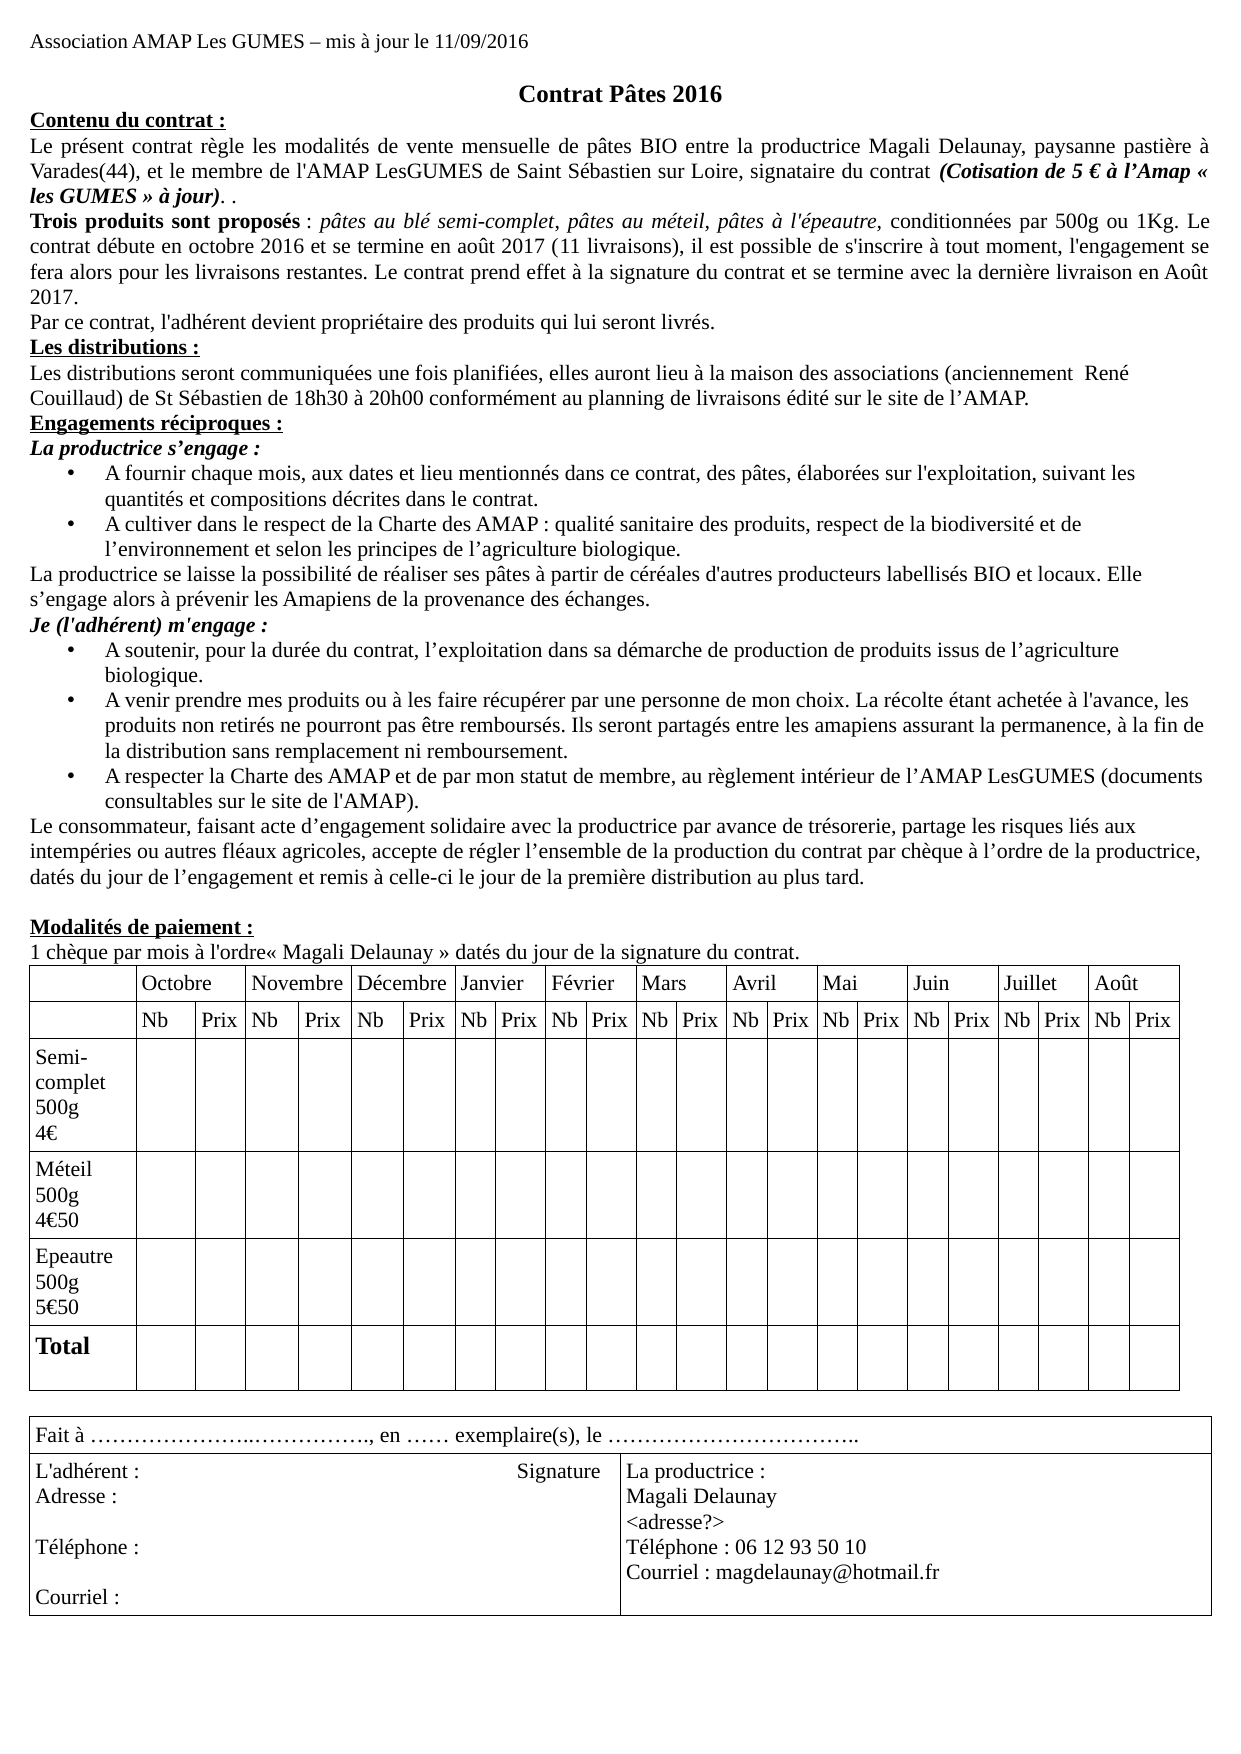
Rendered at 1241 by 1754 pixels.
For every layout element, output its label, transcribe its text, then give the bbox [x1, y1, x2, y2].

table_header Juillet [999, 966, 1088, 1001]
table_cell [30, 1002, 136, 1038]
table_cell [246, 1239, 298, 1325]
list A respecter la Charte des AMAP et de par mon statut de membre, au règlement intérieur de l’AMAP LesGUMES (documents consultables sur le site de l'AMAP). [67, 763, 1211, 813]
table_cell [858, 1152, 907, 1238]
table_cell [999, 1152, 1038, 1238]
text Les distributions : [29, 334, 1211, 359]
table_cell [456, 1239, 495, 1325]
text Par ce contrat, l'adhérent devient propriétaire des produits qui lui seront livrés. [29, 309, 1211, 334]
list A venir prendre mes produits ou à les faire récupérer par une personne de mon choix. La récolte étant achetée à l'avance, les produits non retirés ne pourront pas être remboursés. Ils seront partagés entre les amapiens assurant la permanence, à la fin de la distribution sans remplacement ni remboursement. [67, 687, 1211, 763]
table_header Avril [727, 966, 817, 1001]
table_cell [768, 1039, 817, 1151]
table_header Mai [818, 966, 907, 1001]
table_cell [299, 1239, 351, 1325]
table_cell [1039, 1239, 1088, 1325]
table_cell Nb [999, 1002, 1038, 1038]
table_cell [137, 1152, 195, 1238]
table_cell [404, 1152, 455, 1238]
table_cell [1039, 1039, 1088, 1151]
table_cell [1089, 1239, 1129, 1325]
table_cell [299, 1326, 351, 1390]
table_cell Prix [768, 1002, 817, 1038]
table_cell [858, 1039, 907, 1151]
table_cell [677, 1326, 726, 1390]
table_cell [999, 1239, 1038, 1325]
table_cell Prix [496, 1002, 545, 1038]
table_cell Prix [677, 1002, 726, 1038]
table_cell [587, 1326, 636, 1390]
table_cell [677, 1239, 726, 1325]
table_cell [818, 1326, 857, 1390]
text Le présent contrat règle les modalités de vente mensuelle de pâtes BIO entre la productrice Magali Delaunay, paysanne pastière à Varades(44), et le membre de l'AMAP LesGUMES de Saint Sébastien sur Loire, signataire du contrat (Cotisation de 5 € à l’Amap « les GUMES » à jour). . [29, 133, 1211, 208]
table_cell [404, 1326, 455, 1390]
table_cell Nb [637, 1002, 676, 1038]
table_cell [299, 1152, 351, 1238]
table_cell [137, 1239, 195, 1325]
table_cell [949, 1326, 998, 1390]
table_cell [352, 1152, 403, 1238]
table_cell [246, 1039, 298, 1151]
table_cell [637, 1239, 676, 1325]
table_cell [818, 1039, 857, 1151]
table_cell [908, 1152, 948, 1238]
table_cell [949, 1152, 998, 1238]
table_header Octobre [137, 966, 245, 1001]
table_cell [677, 1039, 726, 1151]
table_header Novembre [246, 966, 351, 1001]
table_cell [137, 1039, 195, 1151]
table_cell [137, 1326, 195, 1390]
table_cell [546, 1152, 586, 1238]
table_cell [949, 1039, 998, 1151]
table_cell [456, 1039, 495, 1151]
table_cell [768, 1152, 817, 1238]
table_cell Méteil 500g 4€50 [30, 1152, 136, 1238]
table_cell [818, 1239, 857, 1325]
table_cell [352, 1326, 403, 1390]
text 1 chèque par mois à l'ordre« Magali Delaunay » datés du jour de la signature du contrat. [29, 939, 1211, 964]
text Contenu du contrat : [29, 107, 1211, 133]
table_cell [1130, 1239, 1179, 1325]
table_cell [246, 1152, 298, 1238]
table_cell Prix [196, 1002, 245, 1038]
text Engagements réciproques : [29, 410, 1211, 435]
table_cell [999, 1326, 1038, 1390]
table_header Décembre [352, 966, 455, 1001]
table_cell Prix [1130, 1002, 1179, 1038]
text La productrice se laisse la possibilité de réaliser ses pâtes à partir de céréales d'autres producteurs labellisés BIO et locaux. Elle s’engage alors à prévenir les Amapiens de la provenance des échanges. [29, 561, 1211, 612]
table_cell Prix [404, 1002, 455, 1038]
table_cell [768, 1326, 817, 1390]
table_cell Prix [949, 1002, 998, 1038]
table_header Fait à …………………..……………., en …… exemplaire(s), le …………………………….. [30, 1417, 1211, 1452]
table_cell Nb [456, 1002, 495, 1038]
table_cell Nb [546, 1002, 586, 1038]
table_cell [727, 1039, 767, 1151]
table_header Mars [637, 966, 726, 1001]
table_cell [246, 1326, 298, 1390]
table_cell Prix [1039, 1002, 1088, 1038]
table_cell Prix [587, 1002, 636, 1038]
table_cell [727, 1326, 767, 1390]
table_cell Nb [818, 1002, 857, 1038]
table_cell Nb [137, 1002, 195, 1038]
table_cell [352, 1039, 403, 1151]
table_cell [456, 1326, 495, 1390]
table_cell Semi-complet 500g 4€ [30, 1039, 136, 1151]
table_header [30, 966, 136, 1001]
table_cell [196, 1326, 245, 1390]
table_header Juin [908, 966, 998, 1001]
text Trois produits sont proposés : pâtes au blé semi-complet, pâtes au méteil, pâtes à l'épeautre, conditionnées par 500g ou 1Kg. Le contrat débute en octobre 2016 et se termine en août 2017 (11 livraisons), il est possible de s'inscrire à tout moment, l'engagement se fera alors pour les livraisons restantes. Le contrat prend effet à la signature du contrat et se termine avec la dernière livraison en Août 2017. [29, 208, 1211, 309]
table_cell [818, 1152, 857, 1238]
table_cell [908, 1239, 948, 1325]
table_cell [727, 1152, 767, 1238]
table_cell [768, 1239, 817, 1325]
list A soutenir, pour la durée du contrat, l’exploitation dans sa démarche de production de produits issus de l’agriculture biologique. [67, 637, 1211, 687]
table_cell [196, 1239, 245, 1325]
list A cultiver dans le respect de la Charte des AMAP : qualité sanitaire des produits, respect de la biodiversité et de l’environnement et selon les principes de l’agriculture biologique. [67, 511, 1211, 561]
table_cell Nb [1089, 1002, 1129, 1038]
text Le consommateur, faisant acte d’engagement solidaire avec la productrice par avance de trésorerie, partage les risques liés aux intempéries ou autres fléaux agricoles, accepte de régler l’ensemble de la production du contrat par chèque à l’ordre de la productrice, datés du jour de l’engagement et remis à celle-ci le jour de la première distribution au plus tard. [29, 813, 1211, 889]
table_cell [546, 1039, 586, 1151]
table_cell [1089, 1152, 1129, 1238]
table_cell [196, 1039, 245, 1151]
table_cell [908, 1326, 948, 1390]
table_cell [299, 1039, 351, 1151]
table_cell Nb [727, 1002, 767, 1038]
table_cell [1039, 1152, 1088, 1238]
table_cell [587, 1239, 636, 1325]
table_cell [1130, 1152, 1179, 1238]
text Je (l'adhérent) m'engage : [29, 612, 1211, 637]
table_header Janvier [456, 966, 545, 1001]
table_cell Nb [908, 1002, 948, 1038]
table_cell Prix [858, 1002, 907, 1038]
table_cell [546, 1326, 586, 1390]
table_header Février [546, 966, 636, 1001]
table_cell L'adhérent : Signature Adresse : Téléphone : Courriel : [30, 1454, 620, 1615]
table_cell Epeautre 500g 5€50 [30, 1239, 136, 1325]
text Modalités de paiement : [29, 914, 1211, 939]
list A fournir chaque mois, aux dates et lieu mentionnés dans ce contrat, des pâtes, élaborées sur l'exploitation, suivant les quantités et compositions décrites dans le contrat. [67, 460, 1211, 511]
table_cell [637, 1326, 676, 1390]
text Contrat Pâtes 2016 [29, 79, 1211, 107]
table_cell [1089, 1039, 1129, 1151]
table_cell [858, 1239, 907, 1325]
table_cell [496, 1039, 545, 1151]
table_cell [637, 1152, 676, 1238]
table_cell Prix [299, 1002, 351, 1038]
table_cell [1039, 1326, 1088, 1390]
table_cell [908, 1039, 948, 1151]
table_cell [496, 1239, 545, 1325]
table_cell [546, 1239, 586, 1325]
table_cell [456, 1152, 495, 1238]
table_header Août [1089, 966, 1179, 1001]
table_cell [727, 1239, 767, 1325]
table_cell Total [30, 1326, 136, 1390]
table_cell [352, 1239, 403, 1325]
table_cell [949, 1239, 998, 1325]
table_cell La productrice : Magali Delaunay <adresse?> Téléphone : 06 12 93 50 10 Courriel : magdelaunay@hotmail.fr [621, 1454, 1211, 1615]
table_cell [1130, 1326, 1179, 1390]
text Association AMAP Les GUMES – mis à jour le 11/09/2016 [29, 29, 1211, 53]
table_cell [404, 1039, 455, 1151]
table_cell [858, 1326, 907, 1390]
table_cell [1130, 1039, 1179, 1151]
table_cell [404, 1239, 455, 1325]
table_cell Nb [352, 1002, 403, 1038]
text La productrice s’engage : [29, 435, 1211, 460]
table_cell [196, 1152, 245, 1238]
table_cell [637, 1039, 676, 1151]
table_cell [496, 1326, 545, 1390]
table_cell [496, 1152, 545, 1238]
table_cell Nb [246, 1002, 298, 1038]
table_cell [587, 1039, 636, 1151]
table_cell [677, 1152, 726, 1238]
table_cell [999, 1039, 1038, 1151]
table_cell [1089, 1326, 1129, 1390]
table_cell [587, 1152, 636, 1238]
text Les distributions seront communiquées une fois planifiées, elles auront lieu à la maison des associations (anciennement René Couillaud) de St Sébastien de 18h30 à 20h00 conformément au planning de livraisons édité sur le site de l’AMAP. [29, 359, 1211, 410]
